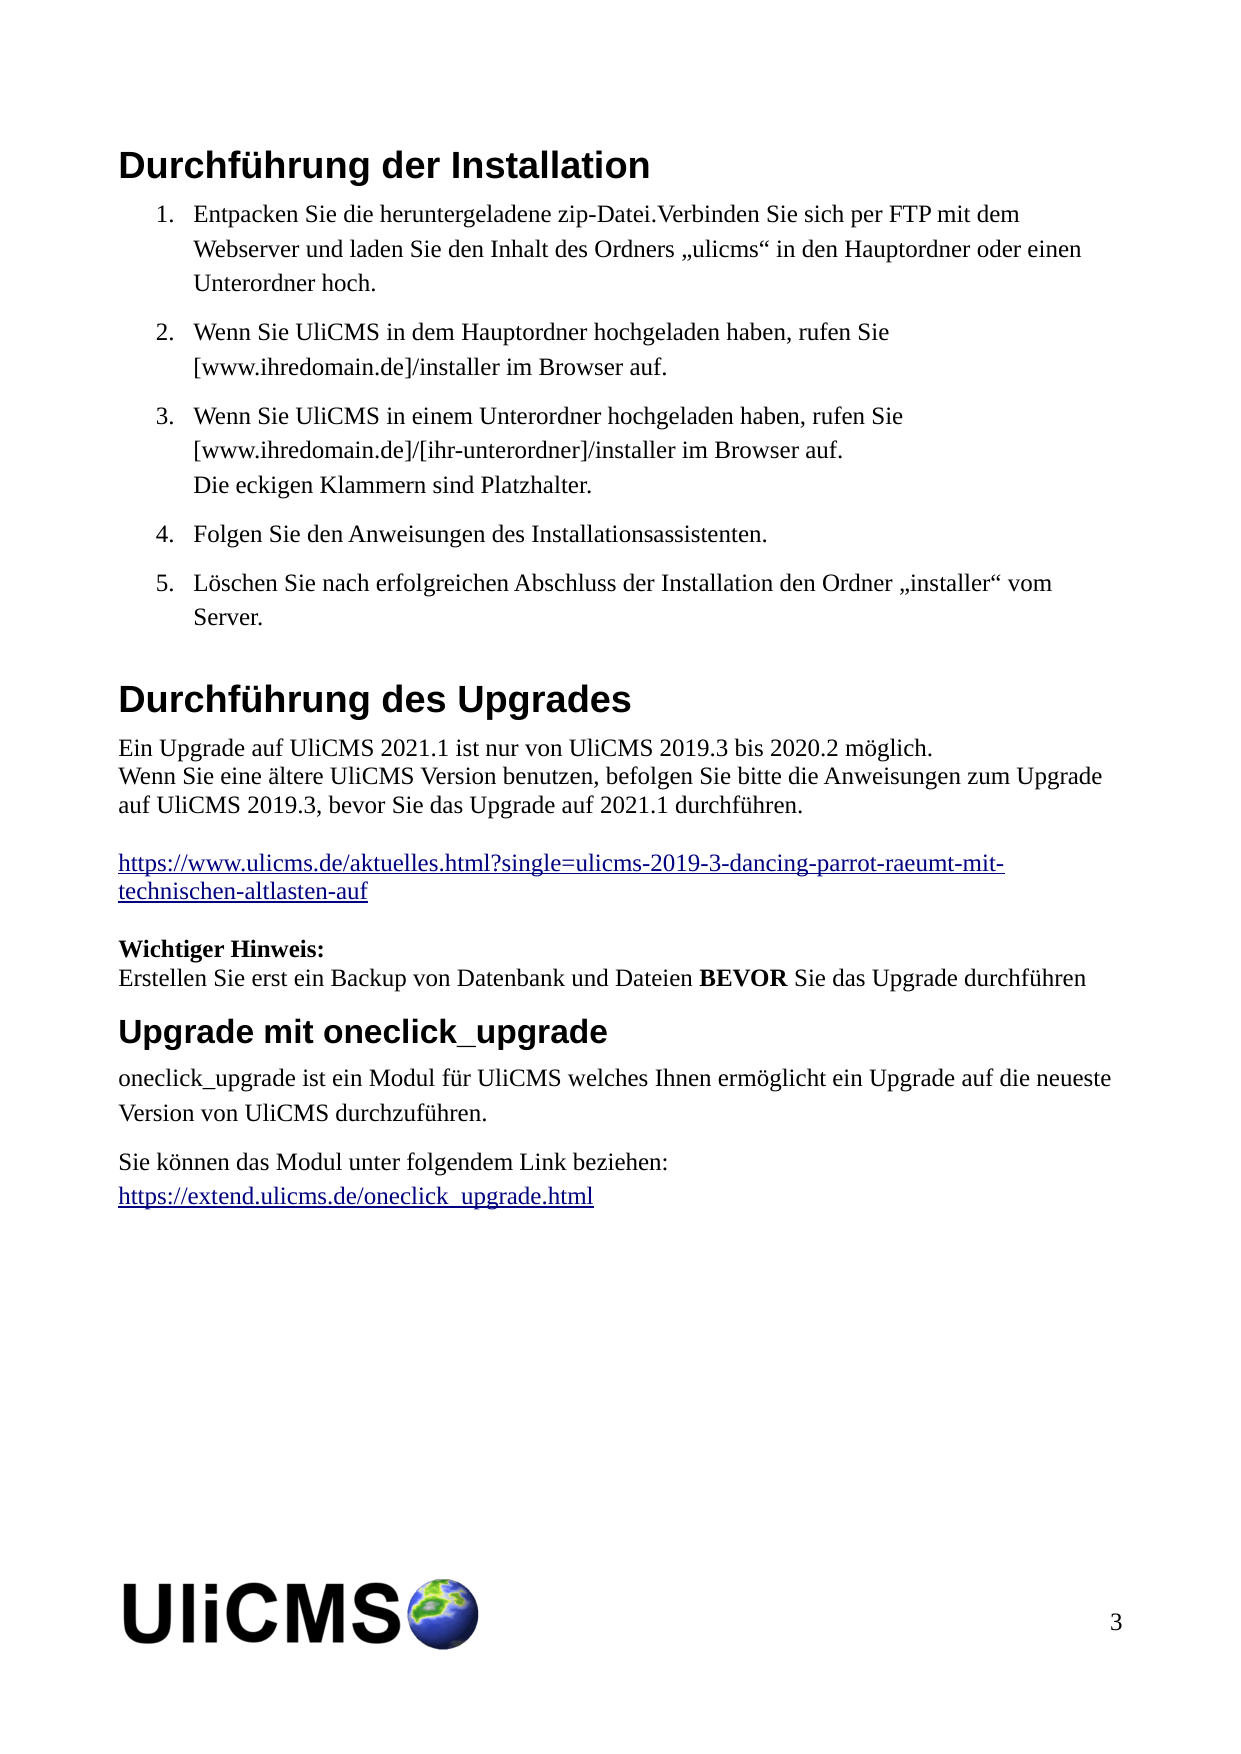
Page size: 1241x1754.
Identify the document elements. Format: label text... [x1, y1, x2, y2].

list Entpacken Sie die heruntergeladene zip-Datei.Verbinden Sie sich per FTP mit dem Webserver und laden Sie den Inhalt des Ordners „ulicms“ in den Hauptordner oder einen Unterordner hoch. [156, 199, 1122, 297]
list Löschen Sie nach erfolgreichen Abschluss der Installation den Ordner „installer“ vom Server. [156, 568, 1122, 631]
list Folgen Sie den Anweisungen des Installationsassistenten. [156, 519, 1122, 548]
text oneclick_upgrade ist ein Modul für UliCMS welches Ihnen ermöglicht ein Upgrade auf die neueste Version von UliCMS durchzuführen. [118, 1063, 1122, 1127]
picture [118, 1578, 479, 1652]
text Sie können das Modul unter folgendem Link beziehen: https://extend.ulicms.de/oneclick_upgrade.html [118, 1147, 1122, 1210]
text Ein Upgrade auf UliCMS 2021.1 ist nur von UliCMS 2019.3 bis 2020.2 möglich. Wenn Sie eine ältere UliCMS Version benutzen, befolgen Sie bitte die Anweisungen zum Upgrade auf UliCMS 2019.3, bevor Sie das Upgrade auf 2021.1 durchführen. [118, 733, 1122, 819]
text Wichtiger Hinweis: [118, 934, 1122, 963]
text https://www.ulicms.de/aktuelles.html?single=ulicms-2019-3-dancing-parrot-raeumt-mit-technischen-altlasten-auf [118, 848, 1122, 905]
subtitle Durchführung des Upgrades [118, 676, 1122, 720]
text Erstellen Sie erst ein Backup von Datenbank und Dateien BEVOR Sie das Upgrade durchführen [118, 963, 1122, 991]
list Wenn Sie UliCMS in dem Hauptordner hochgeladen haben, rufen Sie [www.ihredomain.de]/installer im Browser auf. [156, 317, 1122, 381]
list Wenn Sie UliCMS in einem Unterordner hochgeladen haben, rufen Sie [www.ihredomain.de]/[ihr-unterordner]/installer im Browser auf. Die eckigen Klammern sind Platzhalter. [156, 401, 1122, 498]
subtitle Durchführung der Installation [118, 143, 1122, 187]
subtitle Upgrade mit oneclick_upgrade [118, 1012, 1122, 1051]
